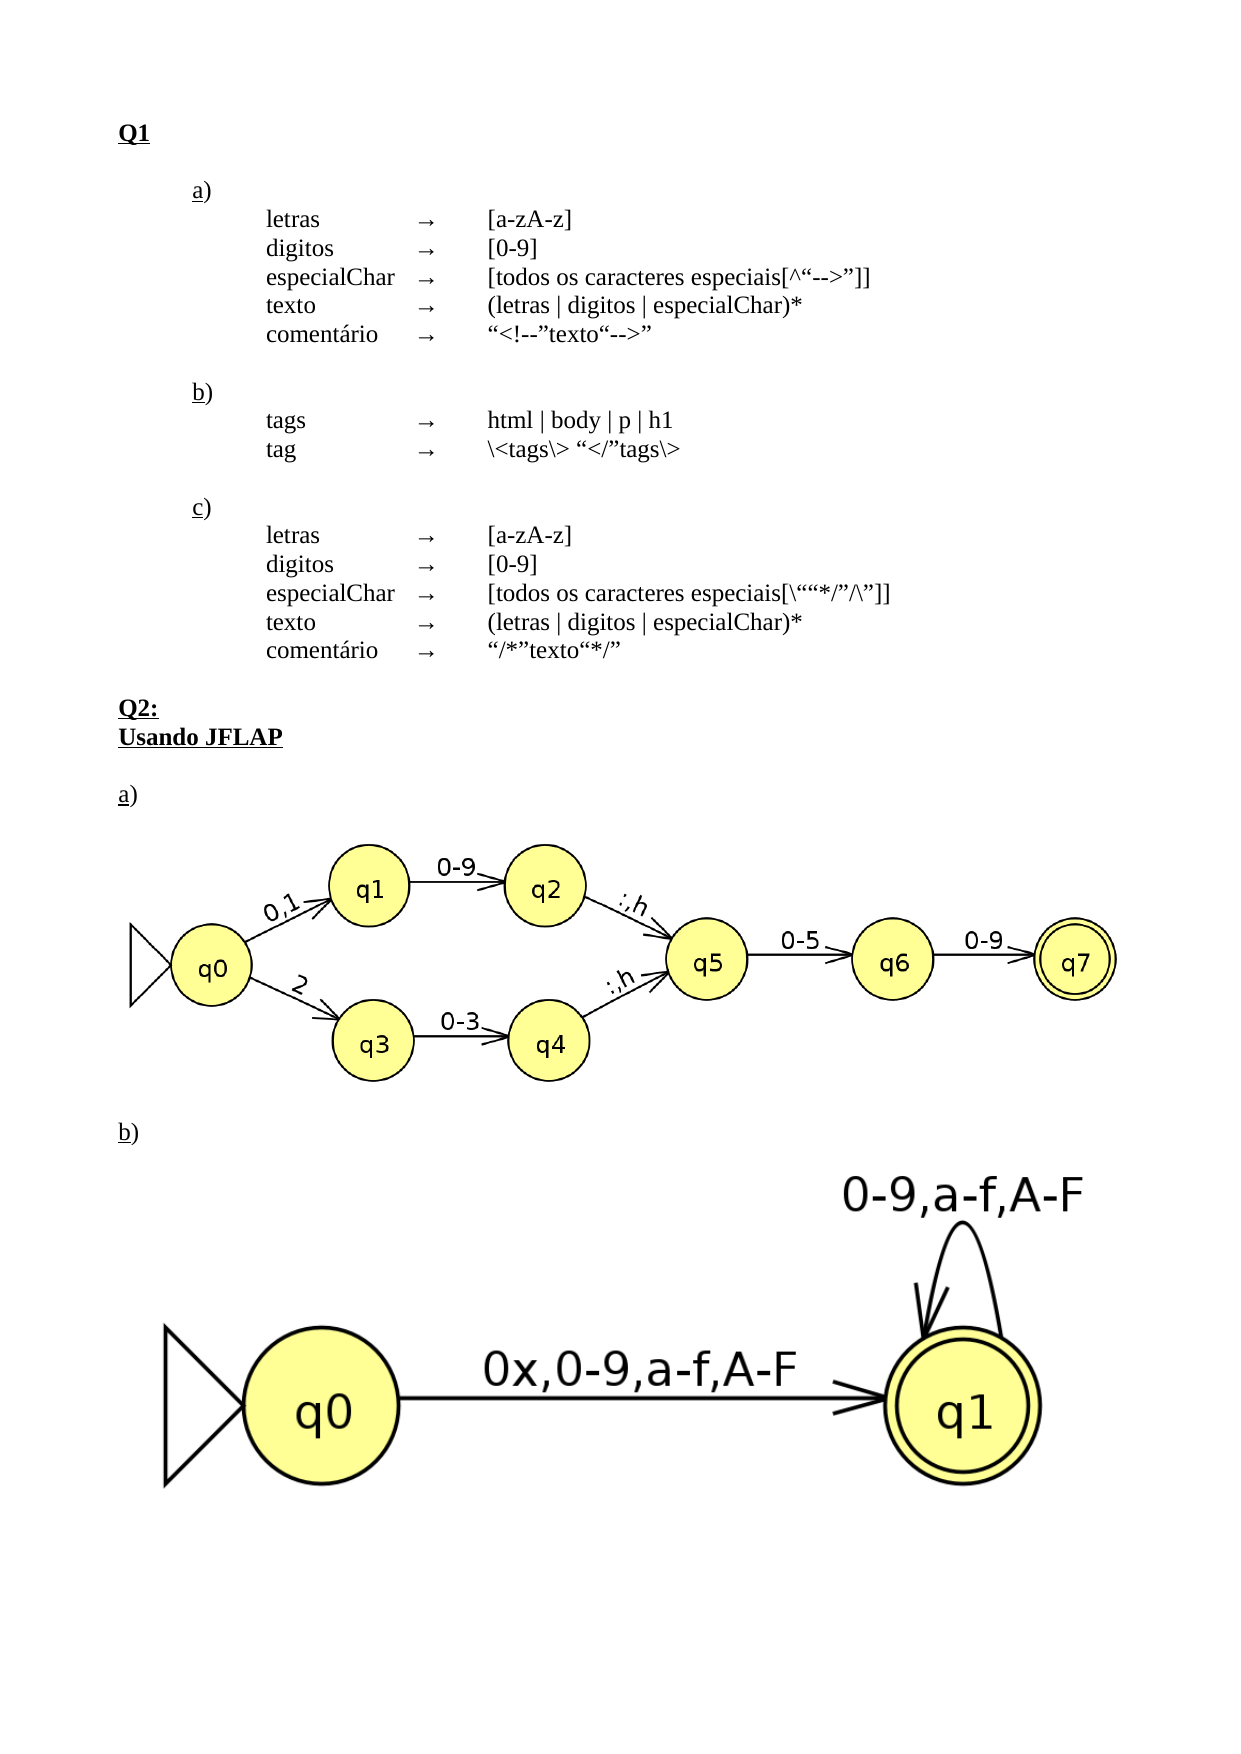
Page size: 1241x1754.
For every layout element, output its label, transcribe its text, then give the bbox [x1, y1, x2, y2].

text texto → (letras | digitos | especialChar)* [118, 607, 1122, 636]
picture [118, 1145, 1123, 1584]
text texto → (letras | digitos | especialChar)* [118, 291, 1122, 319]
text c) [118, 492, 1122, 521]
text Q1 [118, 118, 1122, 147]
text a) [118, 176, 1122, 204]
text tags → html | body | p | h1 [118, 406, 1122, 434]
text especialChar → [todos os caracteres especiais[\““*/”/\”]] [118, 578, 1122, 607]
text comentário → “<!--”texto“-->” [118, 319, 1122, 348]
text especialChar → [todos os caracteres especiais[^“-->”]] [118, 262, 1122, 291]
text letras → [a-zA-z] [118, 521, 1122, 549]
text letras → [a-zA-z] [118, 204, 1122, 233]
picture [118, 836, 1123, 1089]
text b) [118, 377, 1122, 406]
text comentário → “/*”texto“*/” [118, 636, 1122, 664]
text tag → \<tags\> “</”tags\> [118, 434, 1122, 463]
text Usando JFLAP [118, 722, 1122, 751]
text a) [118, 779, 1122, 808]
text digitos → [0-9] [118, 233, 1122, 262]
text Q2: [118, 693, 1122, 722]
text digitos → [0-9] [118, 549, 1122, 578]
text b) [118, 1117, 1122, 1145]
